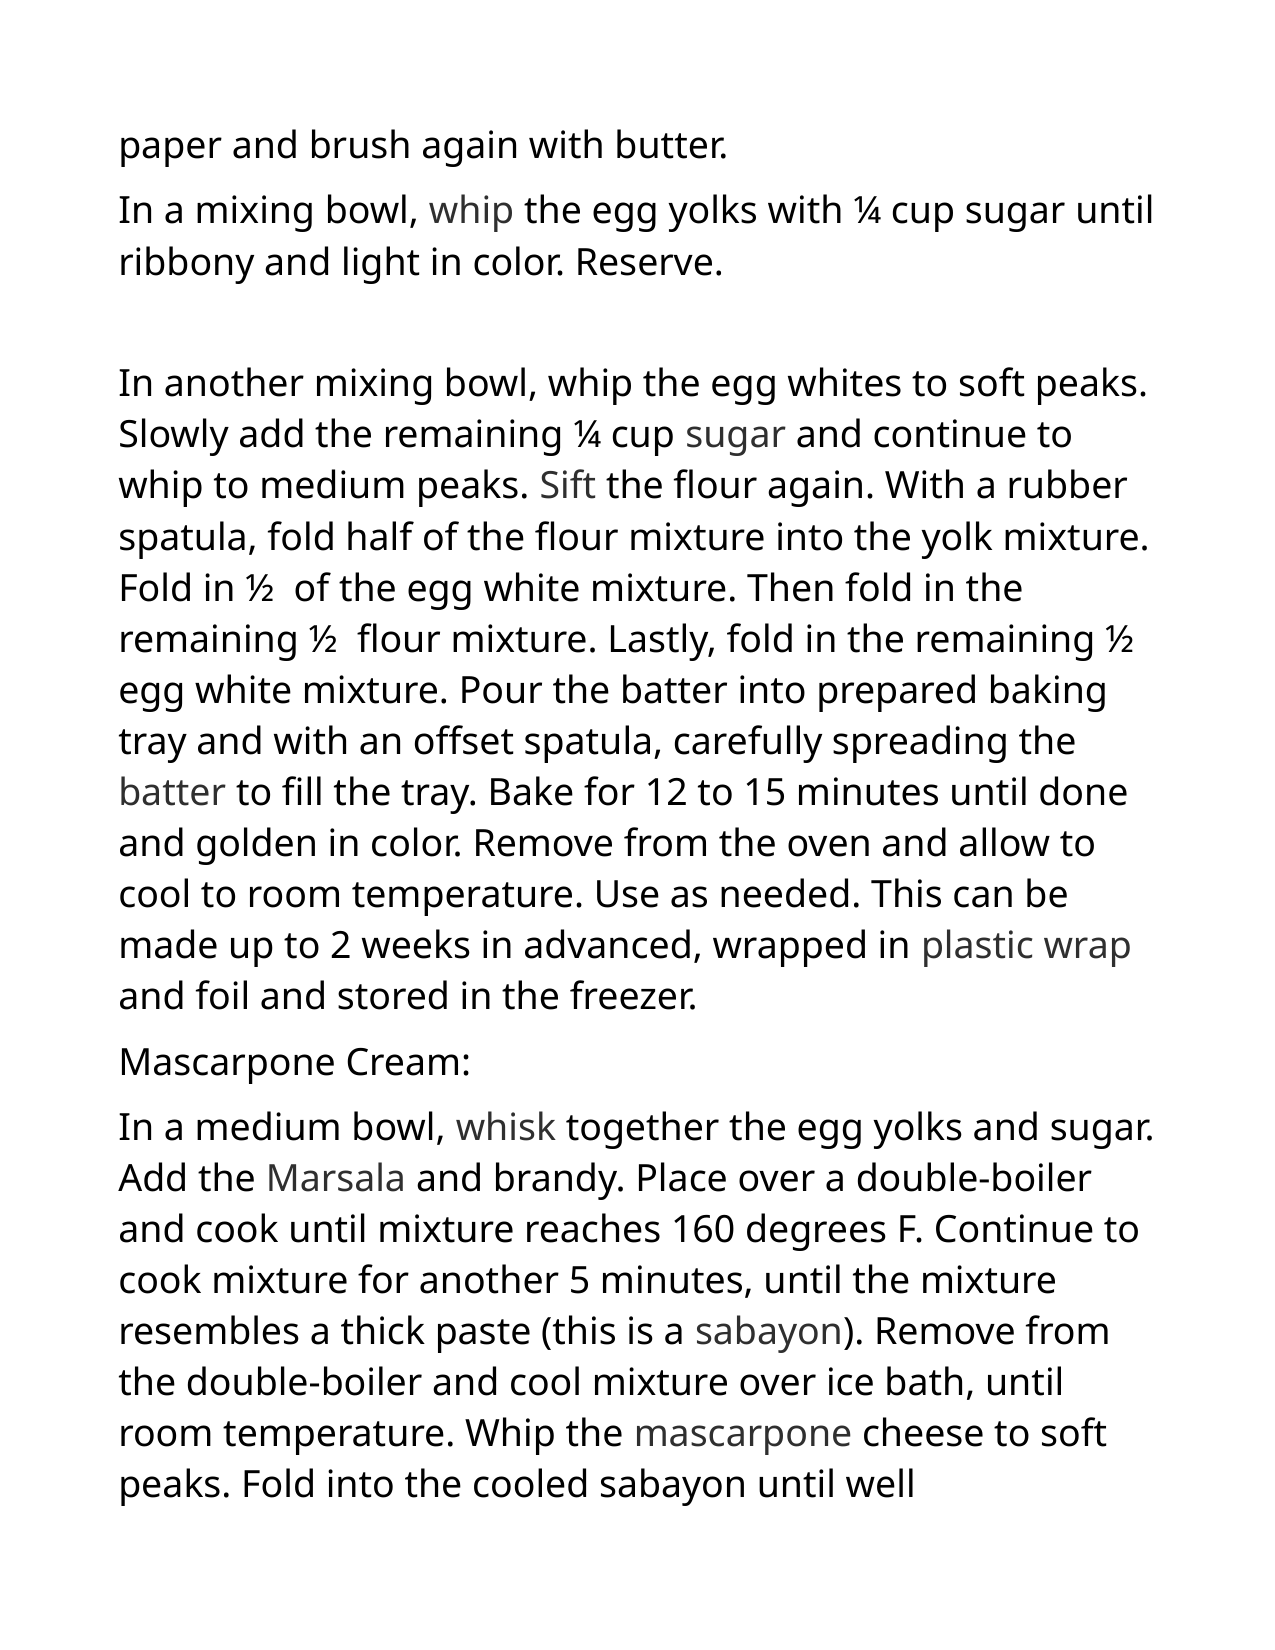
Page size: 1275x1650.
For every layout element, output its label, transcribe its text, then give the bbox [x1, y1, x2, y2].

text In a medium bowl, whisk together the egg yolks and sugar. Add the Marsala and brandy. Place over a double-boiler and cook until mixture reaches 160 degrees F. Continue to cook mixture for another 5 minutes, until the mixture resembles a thick paste (this is a sabayon). Remove from the double-boiler and cool mixture over ice bath, until room temperature. Whip the mascarpone cheese to soft peaks. Fold into the cooled sabayon until well [118, 1100, 1157, 1509]
text paper and brush again with butter. [118, 118, 1157, 169]
text Mascarpone Cream: [118, 1035, 1157, 1086]
text In another mixing bowl, whip the egg whites to soft peaks. Slowly add the remaining ¼ cup sugar and continue to whip to medium peaks. Sift the flour again. With a rubber spatula, fold half of the flour mixture into the yolk mixture. Fold in ½ of the egg white mixture. Then fold in the remaining ½ flour mixture. Lastly, fold in the remaining ½ egg white mixture. Pour the batter into prepared baking tray and with an offset spatula, carefully spreading the batter to fill the tray. Bake for 12 to 15 minutes until done and golden in color. Remove from the oven and allow to cool to room temperature. Use as needed. This can be made up to 2 weeks in advanced, wrapped in plastic wrap and foil and stored in the freezer. [118, 357, 1157, 1020]
text In a mixing bowl, whip the egg yolks with ¼ cup sugar until ribbony and light in color. Reserve. [118, 184, 1157, 286]
